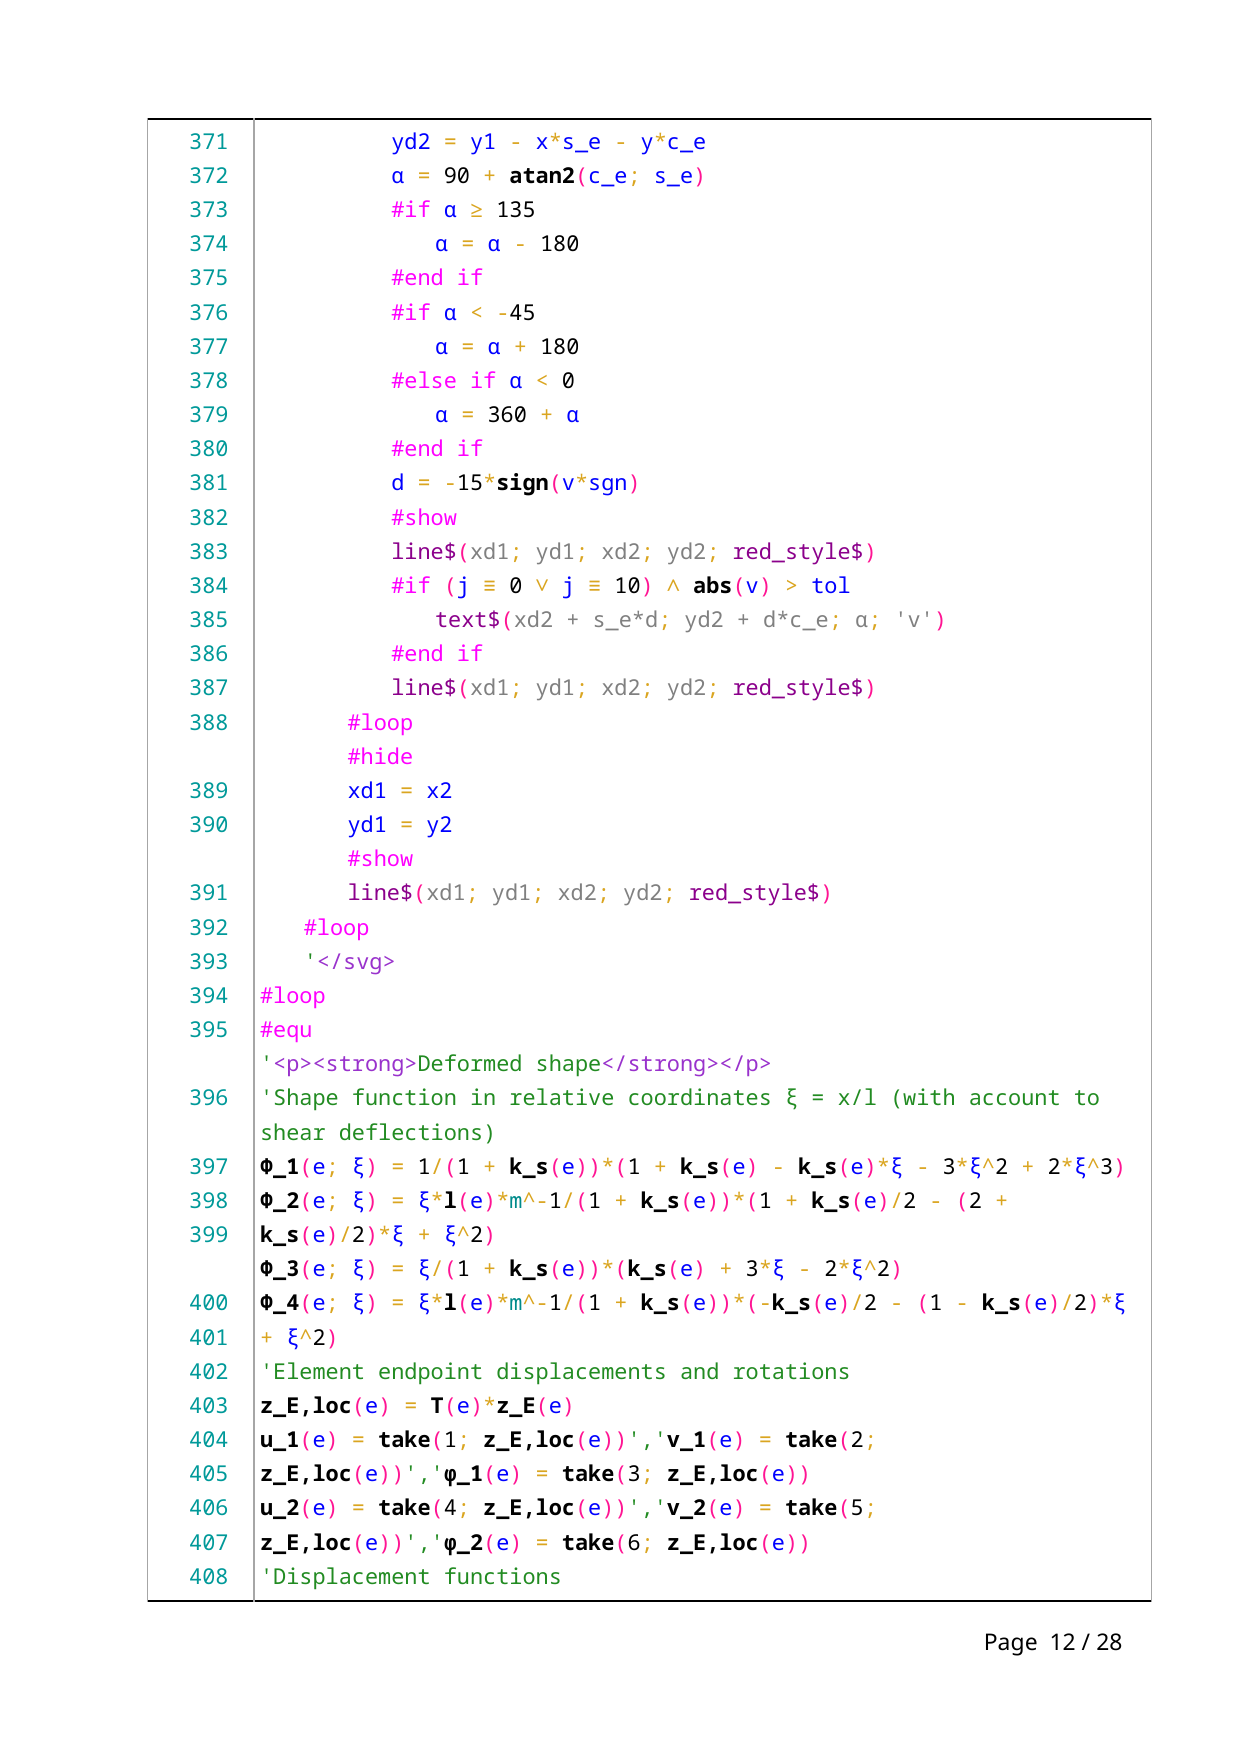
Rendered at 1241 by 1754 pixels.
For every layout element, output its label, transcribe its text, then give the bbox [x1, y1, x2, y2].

table_header 371 372 373 374 375 376 377 378 379 380 381 382 383 384 385 386 387 388 389 390 391 392 393 394 395 396 397 398 399 400 401 402 403 404 405 406 407 408 [148, 120, 253, 1600]
table_header yd2 = y1 - x*s_e - y*c_e α = 90 + atan2(c_e; s_e) #if α ≥ 135 α = α - 180 #end if #if α < -45 α = α + 180 #else if α < 0 α = 360 + α #end if d = -15*sign(v*sgn) #show line$(xd1; yd1; xd2; yd2; red_style$) #if (j ≡ 0 ∨ j ≡ 10) ∧ abs(v) > tol text$(xd2 + s_e*d; yd2 + d*c_e; α; 'v') #end if line$(xd1; yd1; xd2; yd2; red_style$) #loop #hide xd1 = x2 yd1 = y2 #show line$(xd1; yd1; xd2; yd2; red_style$) #loop '</svg> #loop #equ '<p><strong>Deformed shape</strong></p> 'Shape function in relative coordinates ξ = x/l (with account to shear deflections) Φ_1(e; ξ) = 1/(1 + k_s(e))*(1 + k_s(e) - k_s(e)*ξ - 3*ξ^2 + 2*ξ^3) Φ_2(e; ξ) = ξ*l(e)*m^-1/(1 + k_s(e))*(1 + k_s(e)/2 - (2 + k_s(e)/2)*ξ + ξ^2) Φ_3(e; ξ) = ξ/(1 + k_s(e))*(k_s(e) + 3*ξ - 2*ξ^2) Φ_4(e; ξ) = ξ*l(e)*m^-1/(1 + k_s(e))*(-k_s(e)/2 - (1 - k_s(e)/2)*ξ + ξ^2) 'Element endpoint displacements and rotations z_E,loc(e) = T(e)*z_E(e) u_1(e) = take(1; z_E,loc(e))','v_1(e) = take(2; z_E,loc(e))','φ_1(e) = take(3; z_E,loc(e)) u_2(e) = take(4; z_E,loc(e))','v_2(e) = take(5; z_E,loc(e))','φ_2(e) = take(6; z_E,loc(e)) 'Displacement functions [255, 120, 1151, 1600]
